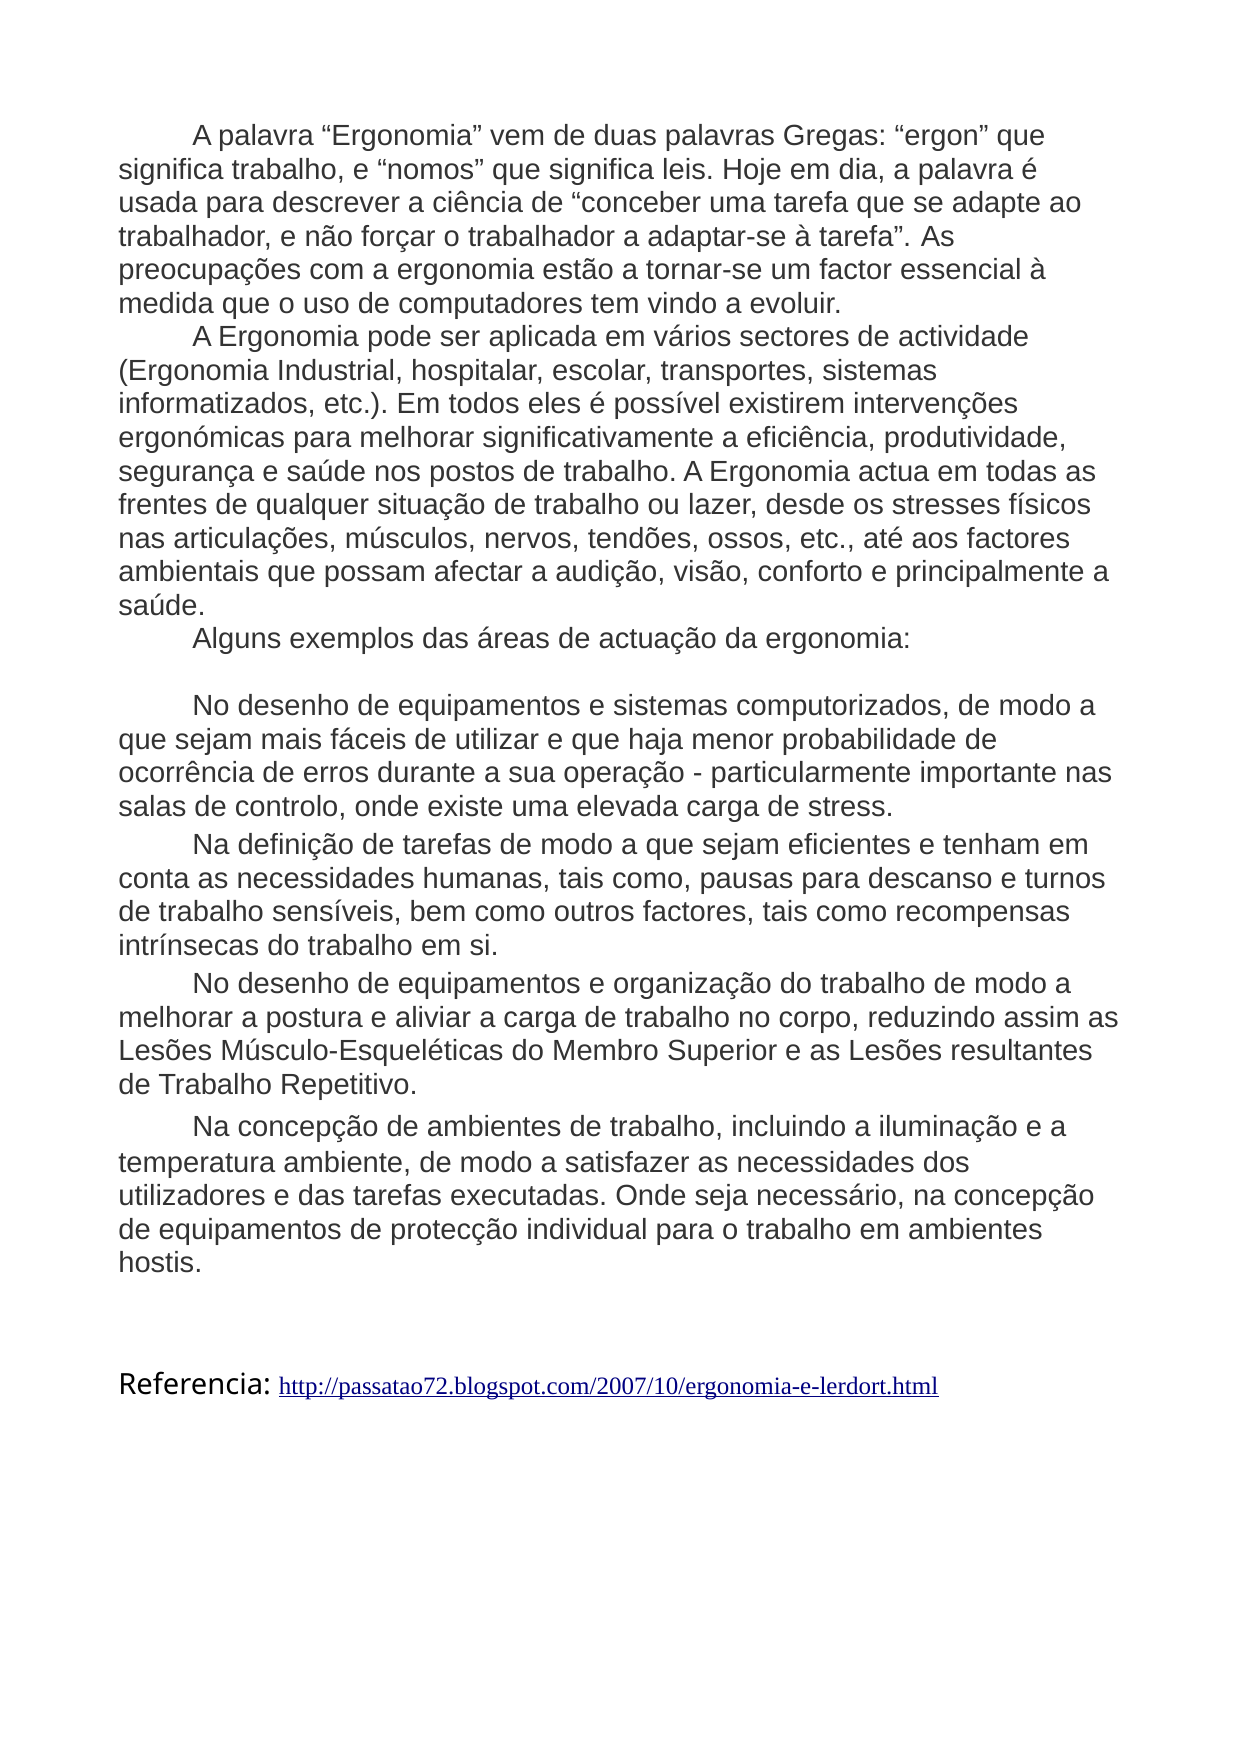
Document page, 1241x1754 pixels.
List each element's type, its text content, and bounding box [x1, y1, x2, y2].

text Alguns exemplos das áreas de actuação da ergonomia: [118, 621, 1122, 655]
text No desenho de equipamentos e organização do trabalho de modo a melhorar a postura e aliviar a carga de trabalho no corpo, reduzindo assim as Lesões Músculo-Esqueléticas do Membro Superior e as Lesões resultantes de Trabalho Repetitivo. [118, 966, 1122, 1100]
text Na definição de tarefas de modo a que sejam eficientes e tenham em conta as necessidades humanas, tais como, pausas para descanso e turnos de trabalho sensíveis, bem como outros factores, tais como recompensas intrínsecas do trabalho em si. [118, 827, 1122, 961]
text Referencia: http://passatao72.blogspot.com/2007/10/ergonomia-e-lerdort.html [118, 1363, 1122, 1403]
text Na concepção de ambientes de trabalho, incluindo a iluminação e a temperatura ambiente, de modo a satisfazer as necessidades dos utilizadores e das tarefas executadas. Onde seja necessário, na concepção de equipamentos de protecção individual para o trabalho em ambientes hostis. [118, 1105, 1122, 1279]
text A palavra “Ergonomia” vem de duas palavras Gregas: “ergon” que significa trabalho, e “nomos” que significa leis. Hoje em dia, a palavra é usada para descrever a ciência de “conceber uma tarefa que se adapte ao trabalhador, e não forçar o trabalhador a adaptar-se à tarefa”. As preocupações com a ergonomia estão a tornar-se um factor essencial à medida que o uso de computadores tem vindo a evoluir. [118, 118, 1122, 319]
text No desenho de equipamentos e sistemas computorizados, de modo a que sejam mais fáceis de utilizar e que haja menor probabilidade de ocorrência de erros durante a sua operação - particularmente importante nas salas de controlo, onde existe uma elevada carga de stress. [118, 688, 1122, 822]
text A Ergonomia pode ser aplicada em vários sectores de actividade (Ergonomia Industrial, hospitalar, escolar, transportes, sistemas informatizados, etc.). Em todos eles é possível existirem intervenções ergonómicas para melhorar significativamente a eficiência, produtividade, segurança e saúde nos postos de trabalho. A Ergonomia actua em todas as frentes de qualquer situação de trabalho ou lazer, desde os stresses físicos nas articulações, músculos, nervos, tendões, ossos, etc., até aos factores ambientais que possam afectar a audição, visão, conforto e principalmente a saúde. [118, 319, 1122, 621]
